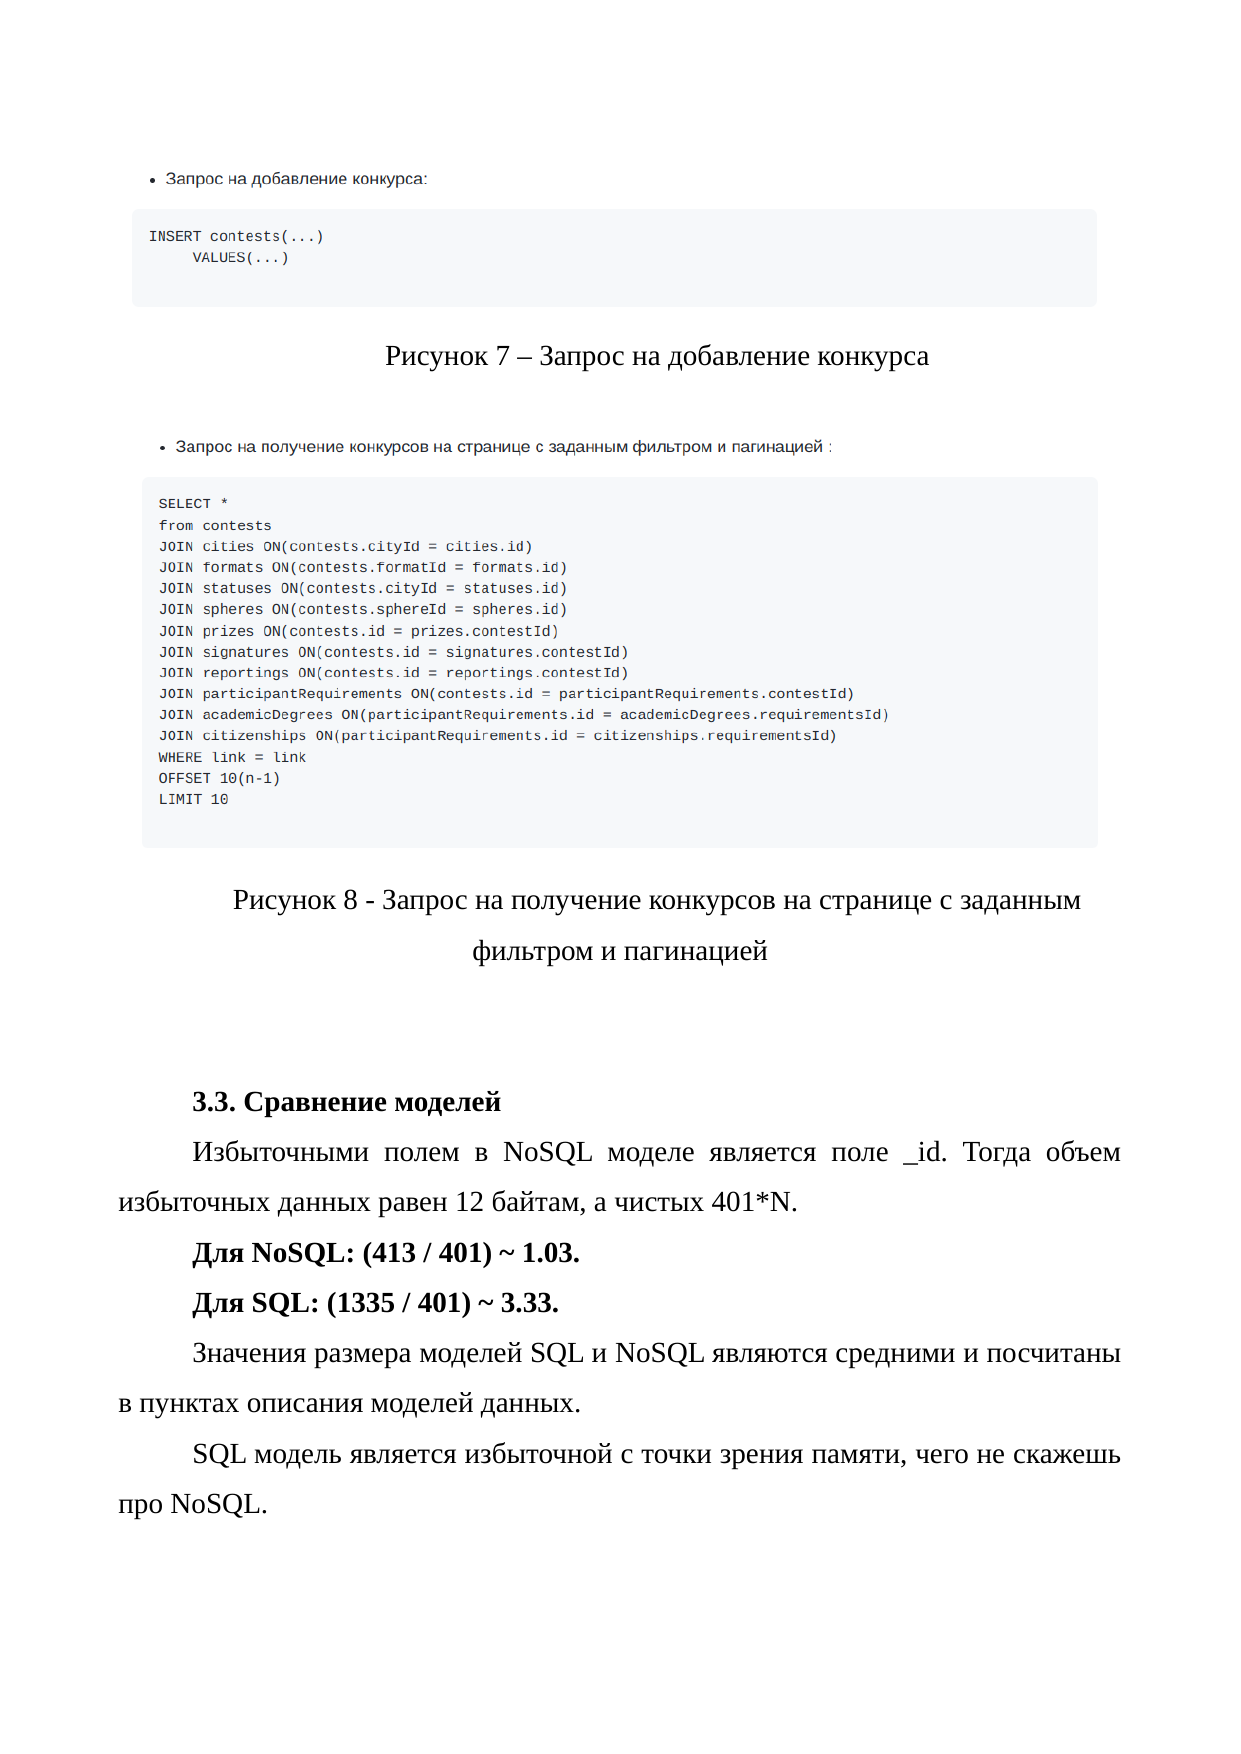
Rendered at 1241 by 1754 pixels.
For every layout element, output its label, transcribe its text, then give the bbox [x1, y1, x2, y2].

text Для NoSQL: (413 / 401) ~ 1.03. [118, 1235, 1122, 1268]
text Рисунок 8 - Запрос на получение конкурсов на странице с заданным фильтром и пагинацией [118, 866, 1122, 966]
text 3.3. Сравнение моделей [118, 1084, 1122, 1117]
text Для SQL: (1335 / 401) ~ 3.33. [118, 1285, 1122, 1318]
picture [118, 161, 1123, 321]
text Значения размера моделей SQL и NoSQL являются средними и посчитаны в пунктах описания моделей данных. [118, 1335, 1122, 1419]
picture [118, 431, 1123, 866]
text Рисунок 7 – Запрос на добавление конкурса [118, 321, 1122, 371]
text Избыточными полем в NoSQL моделе является поле _id. Тогда объем избыточных данных равен 12 байтам, а чистых 401*N. [118, 1134, 1122, 1218]
text SQL модель является избыточной с точки зрения памяти, чего не скажешь про NoSQL. [118, 1436, 1122, 1520]
